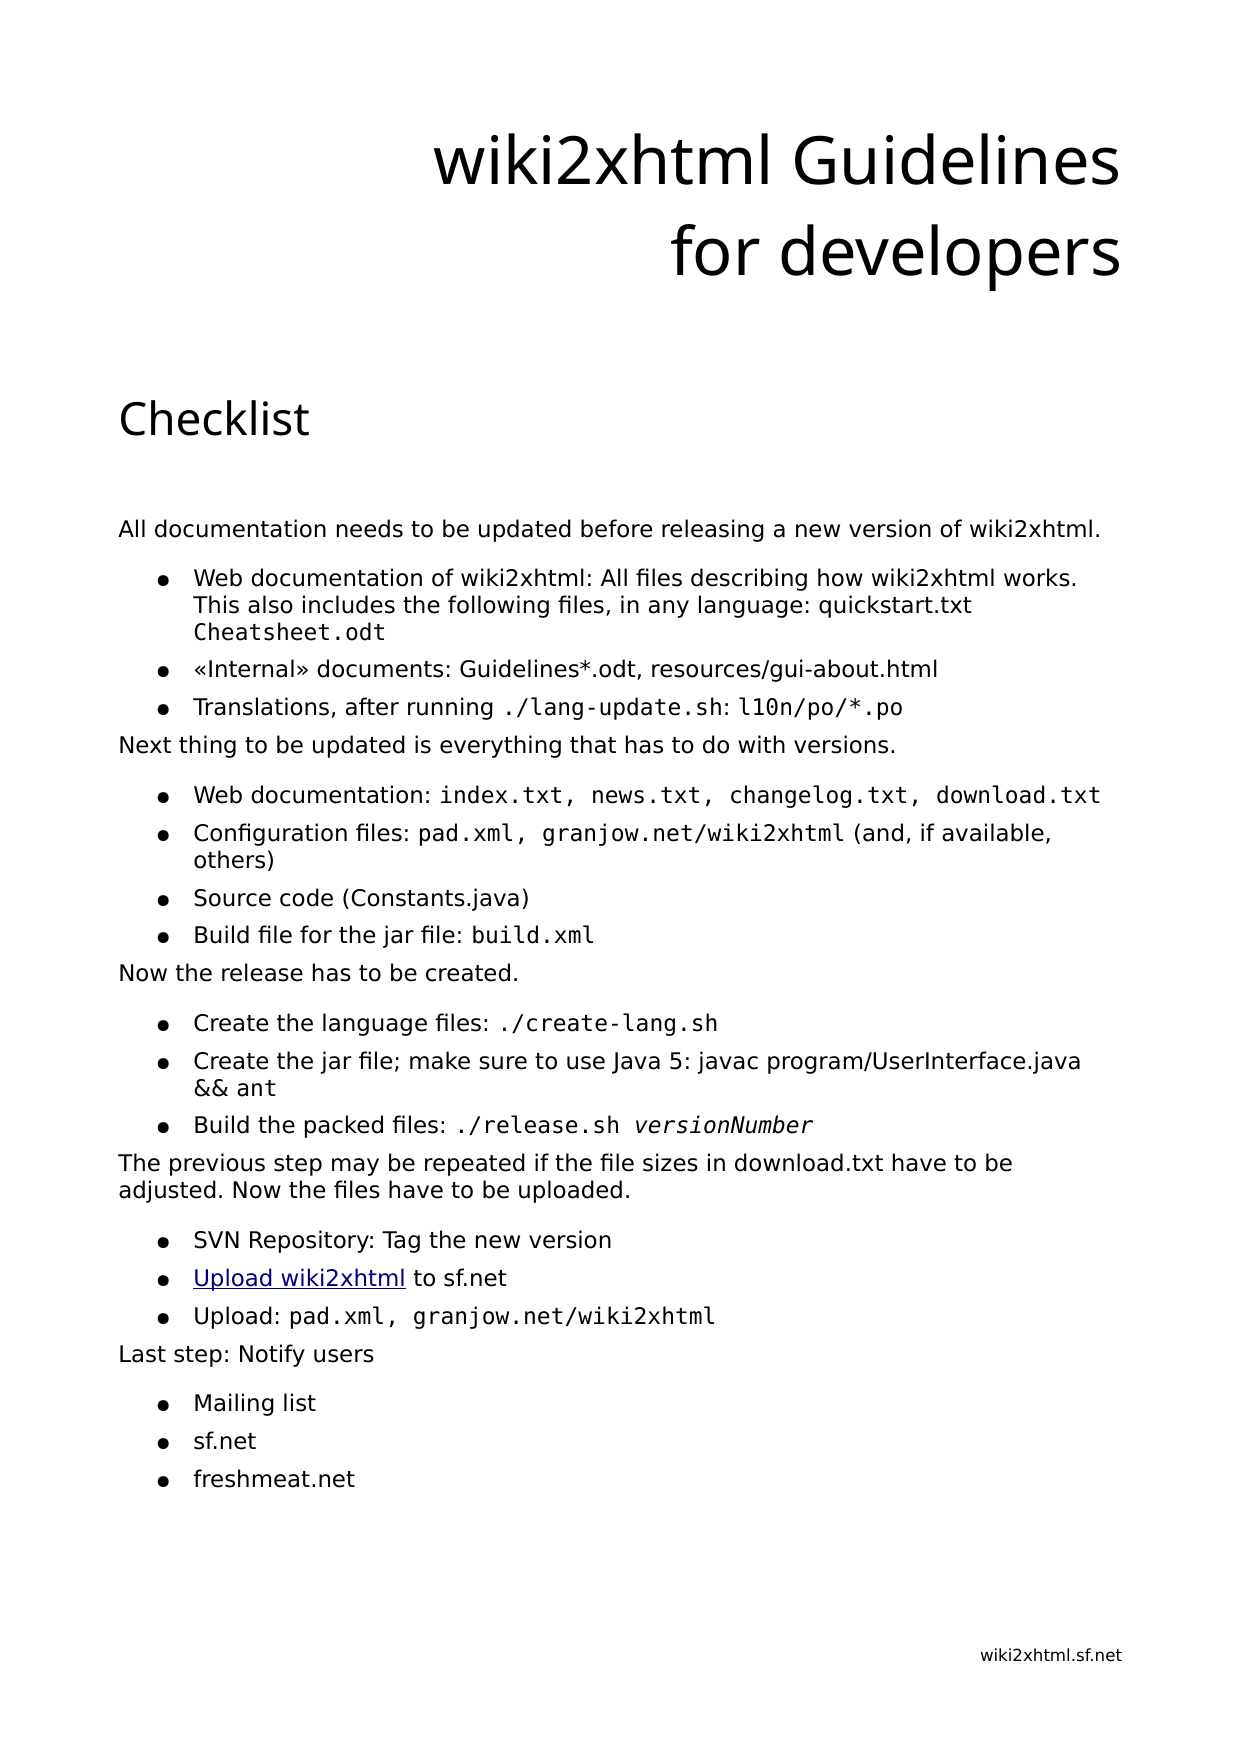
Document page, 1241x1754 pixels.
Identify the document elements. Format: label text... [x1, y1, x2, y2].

list Web documentation of wiki2xhtml: All files describing how wiki2xhtml works. This also includes the following files, in any language: quickstart.txt Cheatsheet.odt [156, 565, 1122, 645]
list freshmeat.net [156, 1466, 1122, 1493]
list Configuration files: pad.xml, granjow.net/wiki2xhtml (and, if available, others) [156, 820, 1122, 873]
list Build the packed files: ./release.sh versionNumber [156, 1113, 1122, 1139]
list sf.net [156, 1428, 1122, 1455]
subtitle wiki2xhtml Guidelines for developers [118, 113, 1122, 295]
text Next thing to be updated is everything that has to do with versions. [118, 732, 1122, 759]
subtitle Checklist [118, 387, 1122, 449]
list Create the language files: ./create-lang.sh [156, 1010, 1122, 1037]
list Source code (Constants.java) [156, 885, 1122, 911]
list Web documentation: index.txt, news.txt, changelog.txt, download.txt [156, 782, 1122, 809]
text All documentation needs to be updated before releasing a new version of wiki2xhtml. [118, 516, 1122, 542]
list SVN Repository: Tag the new version [156, 1227, 1122, 1254]
text The previous step may be repeated if the file sizes in download.txt have to be adjusted. Now the files have to be uploaded. [118, 1151, 1122, 1204]
list Mailing list [156, 1390, 1122, 1417]
list «Internal» documents: Guidelines*.odt, resources/gui-about.html [156, 657, 1122, 683]
list Build file for the jar file: build.xml [156, 923, 1122, 949]
list Upload: pad.xml, granjow.net/wiki2xhtml [156, 1303, 1122, 1329]
text Now the release has to be created. [118, 961, 1122, 987]
list Translations, after running ./lang-update.sh: l10n/po/*.po [156, 694, 1122, 721]
list Upload wiki2xhtml to sf.net [156, 1265, 1122, 1292]
text Last step: Notify users [118, 1341, 1122, 1367]
list Create the jar file; make sure to use Java 5: javac program/UserInterface.java && ant [156, 1048, 1122, 1101]
